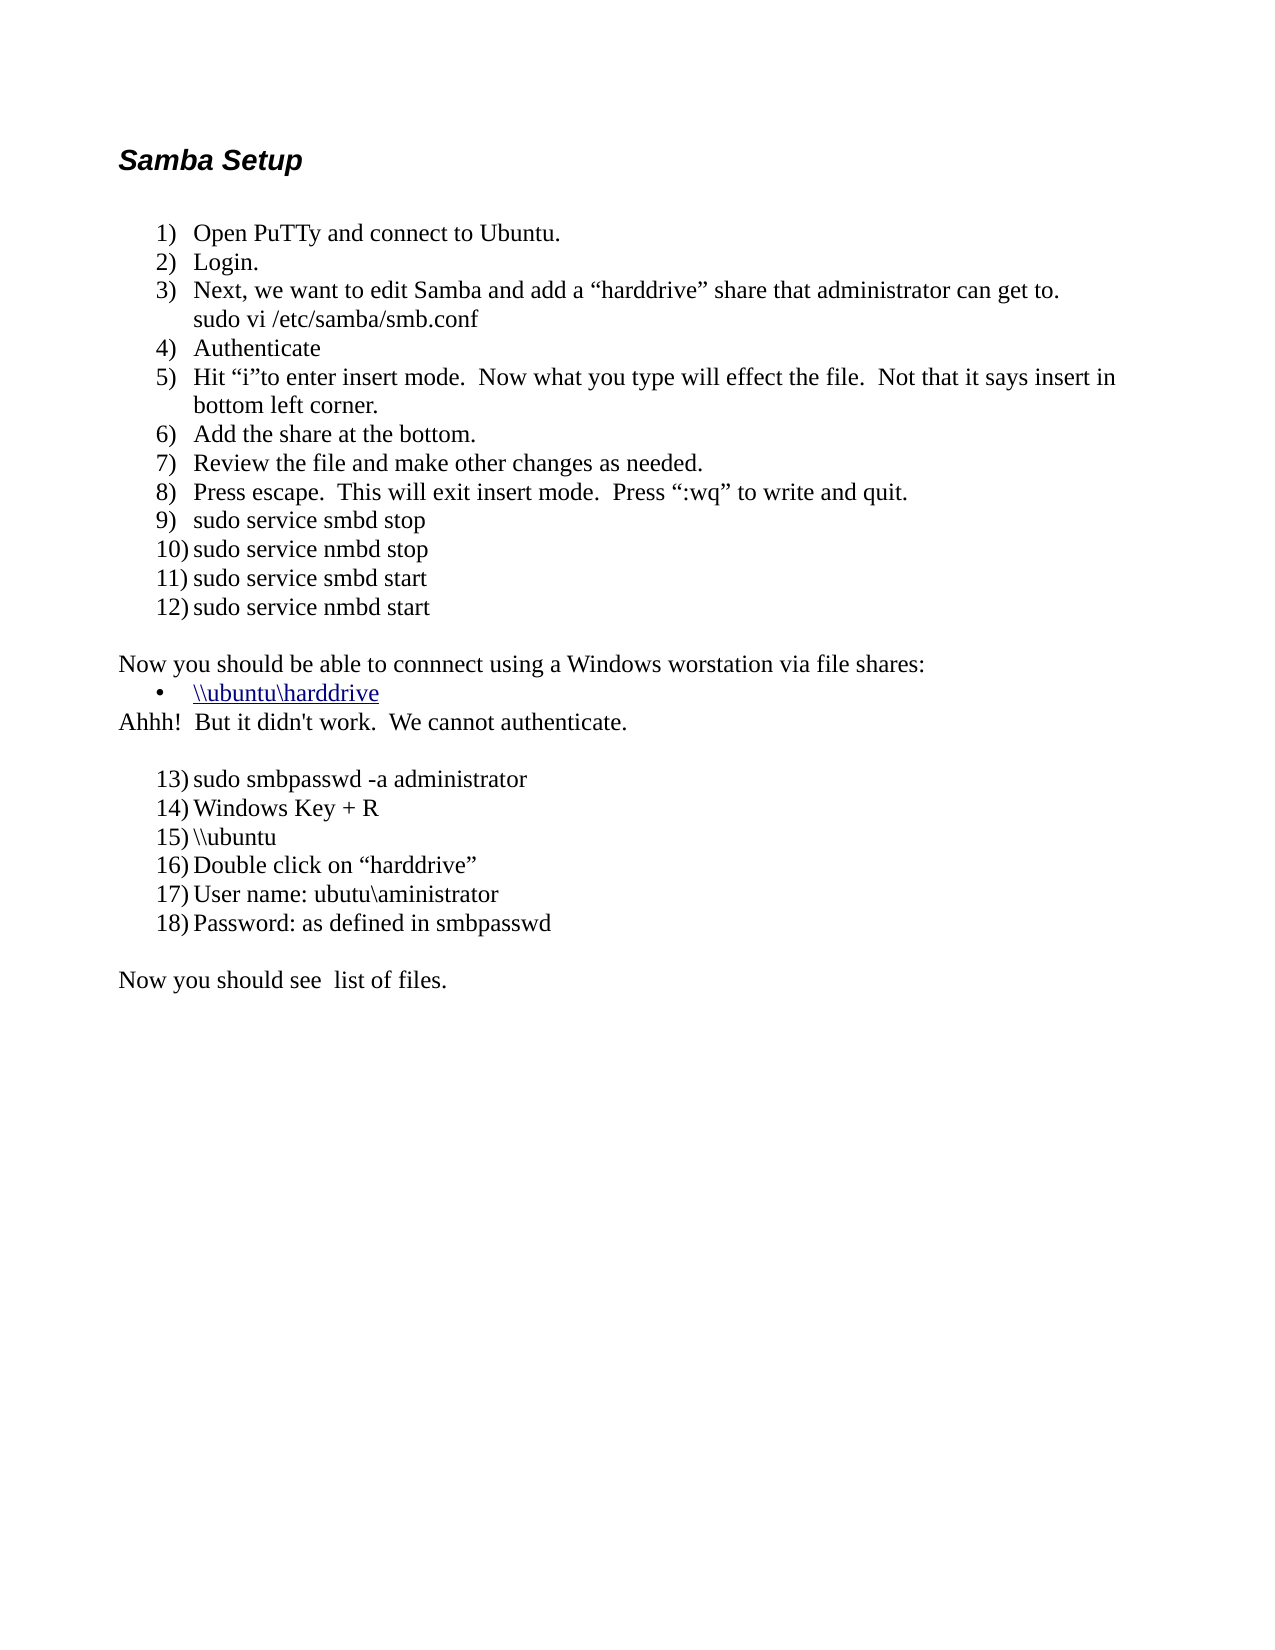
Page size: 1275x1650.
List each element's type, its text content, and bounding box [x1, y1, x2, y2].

list Login. [156, 247, 1157, 275]
list sudo smbpasswd -a administrator [156, 764, 1157, 793]
list Review the file and make other changes as needed. [156, 448, 1157, 477]
list Next, we want to edit Samba and add a “harddrive” share that administrator can get to. sudo vi /etc/samba/smb.conf [156, 275, 1157, 333]
text Now you should see list of files. [118, 965, 1157, 994]
list User name: ubutu\aministrator [156, 879, 1157, 908]
list sudo service smbd start [156, 563, 1157, 592]
list Double click on “harddrive” [156, 850, 1157, 879]
list sudo service nmbd stop [156, 534, 1157, 563]
list Password: as defined in smbpasswd [156, 908, 1157, 937]
list Windows Key + R [156, 793, 1157, 822]
list Press escape. This will exit insert mode. Press “:wq” to write and quit. [156, 477, 1157, 505]
list Authenticate [156, 333, 1157, 362]
list \\ubuntu\harddrive [156, 678, 1157, 707]
list Open PuTTy and connect to Ubuntu. [156, 218, 1157, 247]
text Ahhh! But it didn't work. We cannot authenticate. [118, 707, 1157, 735]
text Now you should be able to connnect using a Windows worstation via file shares: [118, 649, 1157, 678]
list Hit “i”to enter insert mode. Now what you type will effect the file. Not that it says insert in bottom left corner. [156, 362, 1157, 419]
list sudo service nmbd start [156, 592, 1157, 620]
list Add the share at the bottom. [156, 419, 1157, 448]
subtitle Samba Setup [118, 143, 1157, 177]
list \\ubuntu [156, 822, 1157, 850]
list sudo service smbd stop [156, 505, 1157, 534]
